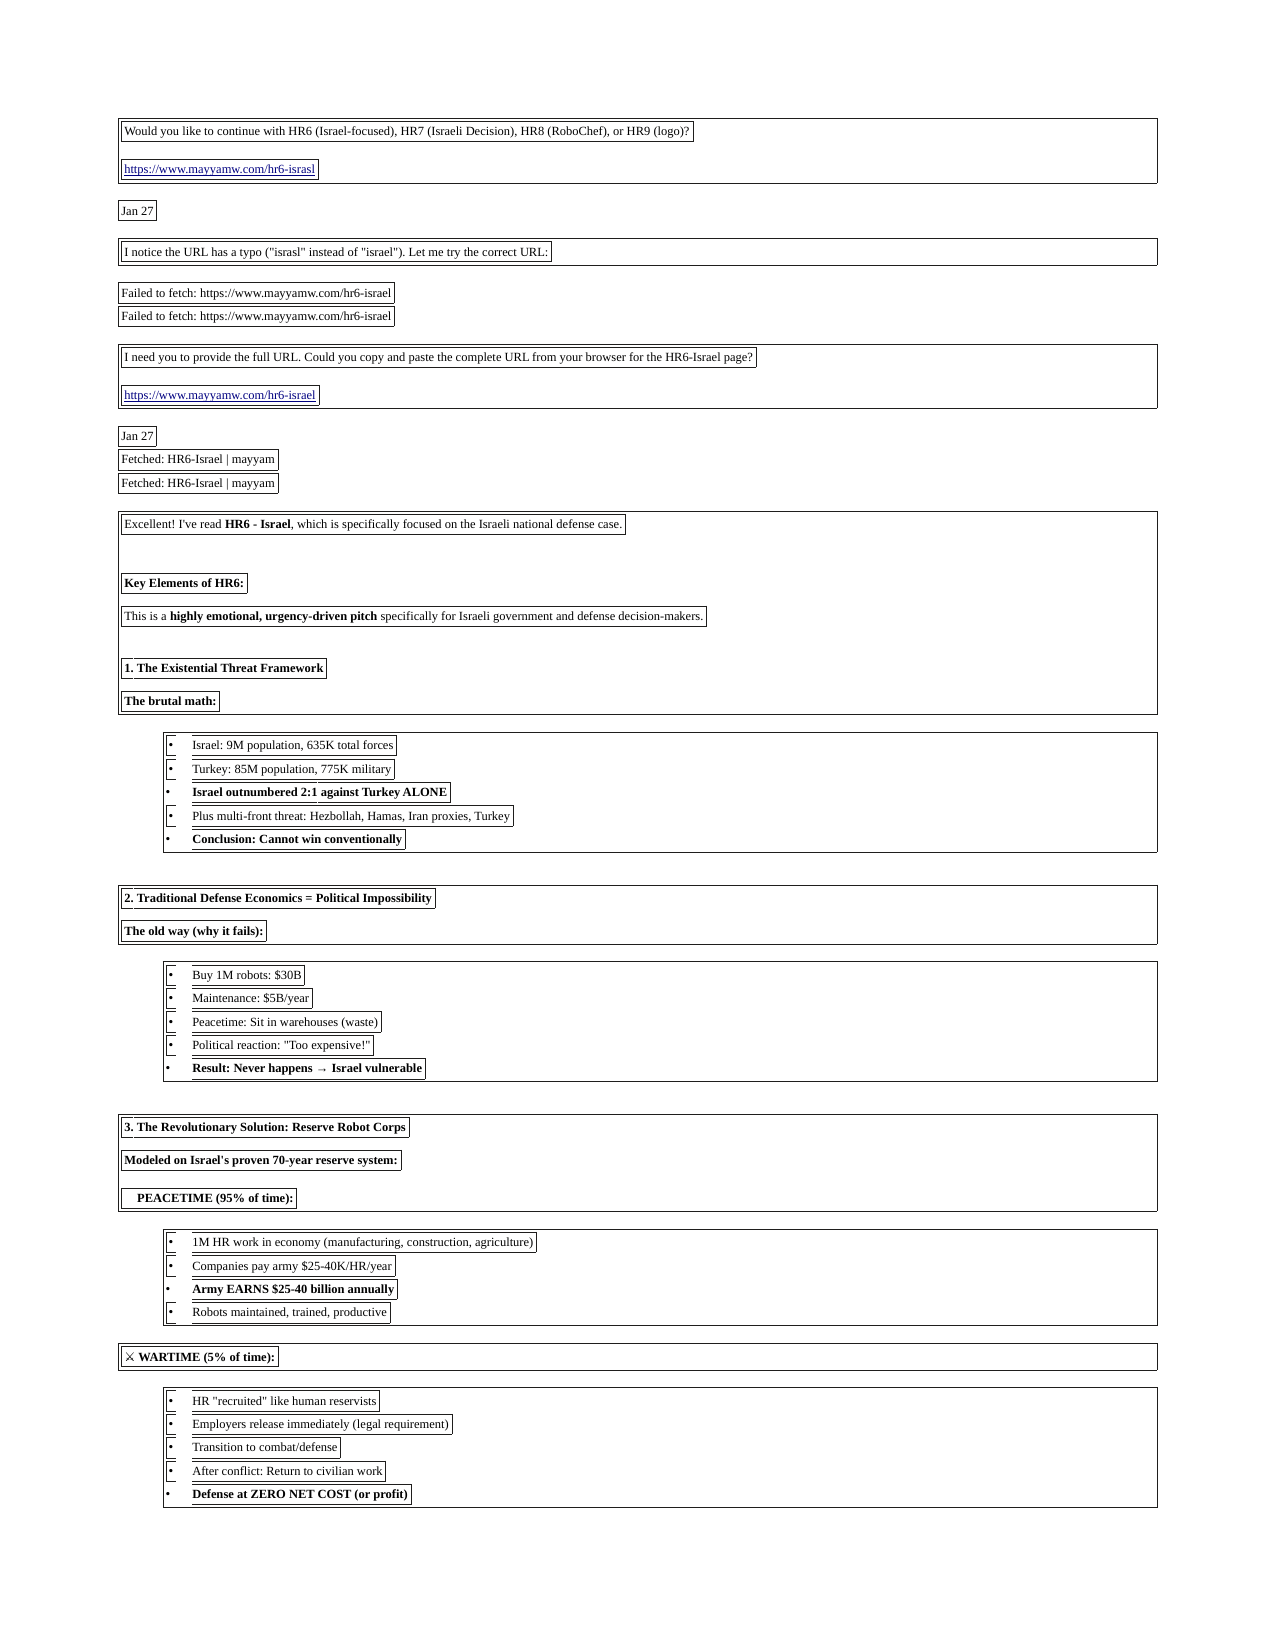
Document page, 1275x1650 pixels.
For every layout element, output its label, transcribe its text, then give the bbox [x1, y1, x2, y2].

list Employers release immediately (legal requirement) [164, 1411, 1157, 1434]
text Fetched: HR6-Israel | mayyam [119, 474, 278, 493]
text This is a highly emotional, urgency-driven pitch specifically for Israeli government and defense decision-makers. [119, 602, 1157, 626]
text [395, 282, 1157, 303]
text [157, 200, 1157, 221]
list Maintenance: $5B/year [164, 985, 1157, 1008]
list Israel: 9M population, 635K total forces [164, 733, 1157, 756]
subtitle 2. Traditional Defense Economics = Political Impossibility [119, 886, 1157, 908]
text Jan 27 [119, 201, 156, 220]
list Army EARNS $25-40 billion annually [164, 1276, 1157, 1299]
text The old way (why it fails): [119, 917, 1157, 944]
text The brutal math: [119, 688, 1157, 714]
list Transition to combat/defense [164, 1434, 1157, 1458]
text Fetched: HR6-Israel | mayyam [119, 450, 278, 470]
text ⏰ PEACETIME (95% of time): [119, 1185, 1157, 1211]
text Jan 27 [119, 427, 156, 446]
text [279, 473, 1157, 493]
subtitle Key Elements of HR6: [119, 569, 1157, 593]
list Political reaction: "Too expensive!" [164, 1032, 1157, 1055]
subtitle 1. The Existential Threat Framework [119, 655, 1157, 678]
text I notice the URL has a typo ("israsl" instead of "israel"). Let me try the correct URL: [119, 239, 1157, 265]
list Robots maintained, trained, productive [164, 1299, 1157, 1325]
list Companies pay army $25-40K/HR/year [164, 1252, 1157, 1276]
list Result: Never happens → Israel vulnerable [164, 1055, 1157, 1081]
subtitle 3. The Revolutionary Solution: Reserve Robot Corps [119, 1115, 1157, 1137]
text I need you to provide the full URL. Could you copy and paste the complete URL from your browser for the HR6-Israel page? [119, 345, 1157, 367]
text [279, 449, 1157, 470]
list HR "recruited" like human reservists [164, 1388, 1157, 1411]
list Conclusion: Cannot win conventionally [164, 826, 1157, 852]
text [395, 306, 1157, 326]
text Failed to fetch: https://www.mayyamw.com/hr6-israel [119, 307, 394, 326]
text Modeled on Israel's proven 70-year reserve system: [119, 1147, 1157, 1170]
list Israel outnumbered 2:1 against Turkey ALONE [164, 779, 1157, 802]
text Excellent! I've read HR6 - Israel, which is specifically focused on the Israeli national defense case. [119, 512, 1157, 534]
list Plus multi-front threat: Hezbollah, Hamas, Iran proxies, Turkey [164, 802, 1157, 826]
list Peacetime: Sit in warehouses (waste) [164, 1008, 1157, 1032]
text ⚔️ WARTIME (5% of time): [119, 1344, 1157, 1370]
list After conflict: Return to civilian work [164, 1458, 1157, 1481]
text [157, 426, 1157, 446]
list 1M HR work in economy (manufacturing, construction, agriculture) [164, 1230, 1157, 1252]
text https://www.mayyamw.com/hr6-israel [119, 382, 1157, 408]
list Defense at ZERO NET COST (or profit) [164, 1481, 1157, 1507]
text https://www.mayyamw.com/hr6-israsl [119, 156, 1157, 183]
list Buy 1M robots: $30B [164, 962, 1157, 985]
text Failed to fetch: https://www.mayyamw.com/hr6-israel [119, 283, 394, 303]
text Would you like to continue with HR6 (Israel-focused), HR7 (Israeli Decision), HR8 (RoboChef), or HR9 (logo)? [119, 119, 1157, 142]
list Turkey: 85M population, 775K military [164, 756, 1157, 779]
